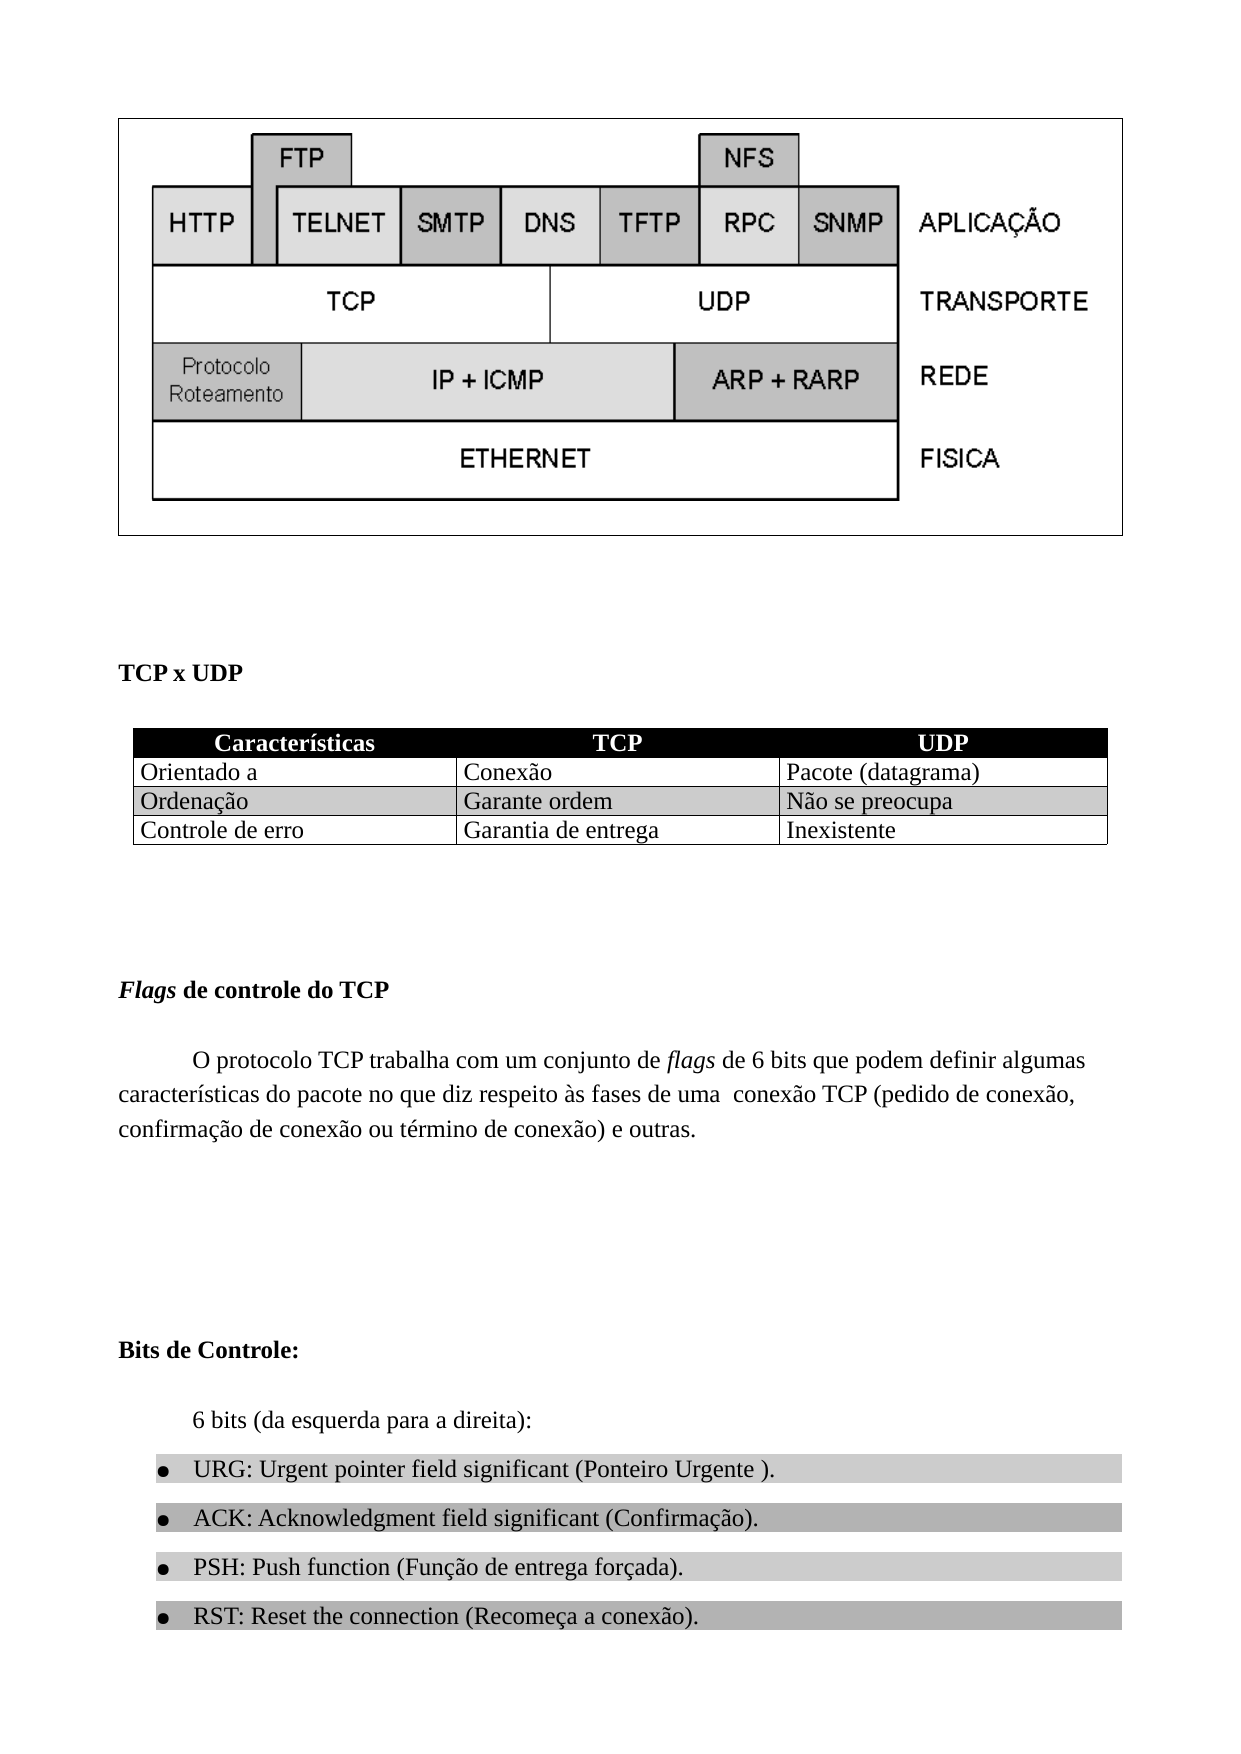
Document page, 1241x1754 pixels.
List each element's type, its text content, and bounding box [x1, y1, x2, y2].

list RST: Reset the connection (Recomeça a conexão). [156, 1601, 1122, 1630]
list URG: Urgent pointer field significant (Ponteiro Urgente ). [156, 1454, 1122, 1483]
text O protocolo TCP trabalha com um conjunto de flags de 6 bits que podem definir algumas características do pacote no que diz respeito às fases de uma conexão TCP (pedido de conexão, confirmação de conexão ou término de conexão) e outras. [118, 1045, 1122, 1143]
table_cell Orientado a [134, 758, 456, 786]
table_cell Garante ordem [457, 787, 779, 815]
table_cell Pacote (datagrama) [780, 758, 1107, 786]
list PSH: Push function (Função de entrega forçada). [156, 1552, 1122, 1581]
list ACK: Acknowledgment field significant (Confirmação). [156, 1503, 1122, 1532]
table_header TCP [456, 729, 779, 757]
text 6 bits (da esquerda para a direita): [118, 1405, 1122, 1433]
subtitle Flags de controle do TCP [118, 975, 1122, 1004]
picture [151, 133, 1089, 501]
table_cell Controle de erro [134, 816, 456, 844]
table_header UDP [779, 729, 1107, 757]
table_cell Ordenação [134, 787, 456, 815]
table_cell Não se preocupa [780, 787, 1107, 815]
table_header Características [134, 729, 456, 757]
table_cell Conexão [457, 758, 779, 786]
subtitle Bits de Controle: [118, 1335, 1122, 1364]
table_header [119, 119, 1122, 535]
subtitle TCP x UDP [118, 658, 1122, 687]
table_cell Inexistente [780, 816, 1107, 844]
table_cell Garantia de entrega [457, 816, 779, 844]
